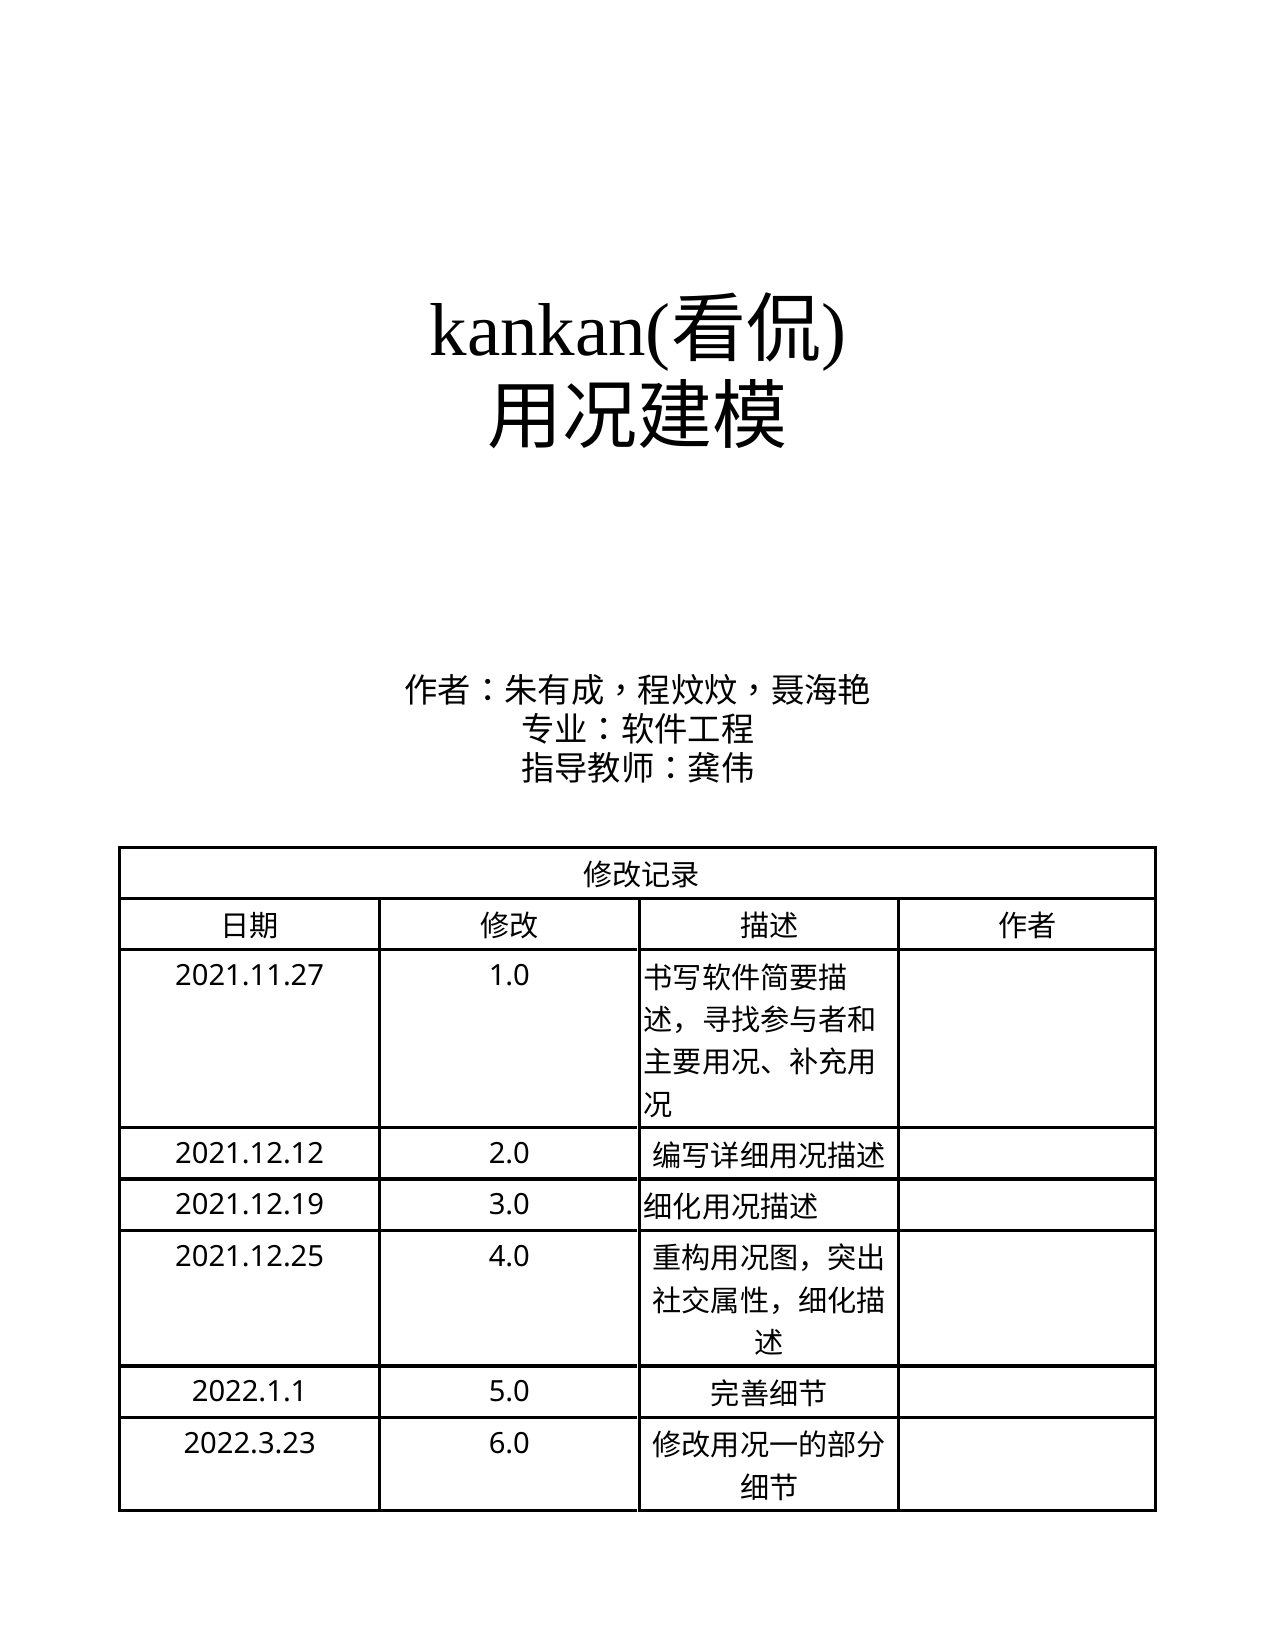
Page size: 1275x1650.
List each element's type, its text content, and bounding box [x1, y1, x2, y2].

text 作者：朱有成，程炆炆，聂海艳 [118, 671, 1157, 710]
table_cell [900, 1181, 1154, 1229]
table_cell 作者 [900, 900, 1154, 948]
table_cell 编写详细用况描述 [641, 1129, 897, 1177]
table_cell 3.0 [381, 1181, 637, 1229]
table_cell 2021.11.27 [121, 951, 378, 1126]
table_cell [900, 1368, 1154, 1416]
table_cell 书写软件简要描述，寻找参与者和主要用况、补充用况 [641, 951, 897, 1126]
table_cell 描述 [641, 900, 897, 948]
table_cell 2.0 [381, 1129, 637, 1177]
text 用况建模 [118, 373, 1157, 461]
table_cell 完善细节 [641, 1368, 897, 1416]
table_cell 5.0 [381, 1368, 637, 1416]
table_cell 2022.3.23 [121, 1419, 378, 1509]
table_cell 修改 [381, 900, 637, 948]
table_cell 修改用况一的部分细节 [641, 1419, 897, 1509]
text kankan(看侃) [118, 286, 1157, 373]
table_cell 2021.12.12 [121, 1129, 378, 1177]
table_cell 1.0 [381, 951, 637, 1126]
table_cell 2021.12.25 [121, 1232, 378, 1364]
text 专业：软件工程 [118, 710, 1157, 749]
table_cell 重构用况图，突出社交属性，细化描述 [641, 1232, 897, 1364]
table_cell 2021.12.19 [121, 1181, 378, 1229]
table_cell 2022.1.1 [121, 1368, 378, 1416]
text 指导教师：龚伟 [118, 749, 1157, 788]
table_cell [900, 1129, 1154, 1177]
table_cell 日期 [121, 900, 378, 948]
table_cell 4.0 [381, 1232, 637, 1364]
table_cell [900, 1419, 1154, 1509]
table_cell 细化用况描述 [641, 1181, 897, 1229]
table_cell [900, 951, 1154, 1126]
table_cell [900, 1232, 1154, 1364]
table_cell 6.0 [381, 1419, 637, 1509]
table_header 修改记录 [121, 849, 1154, 897]
